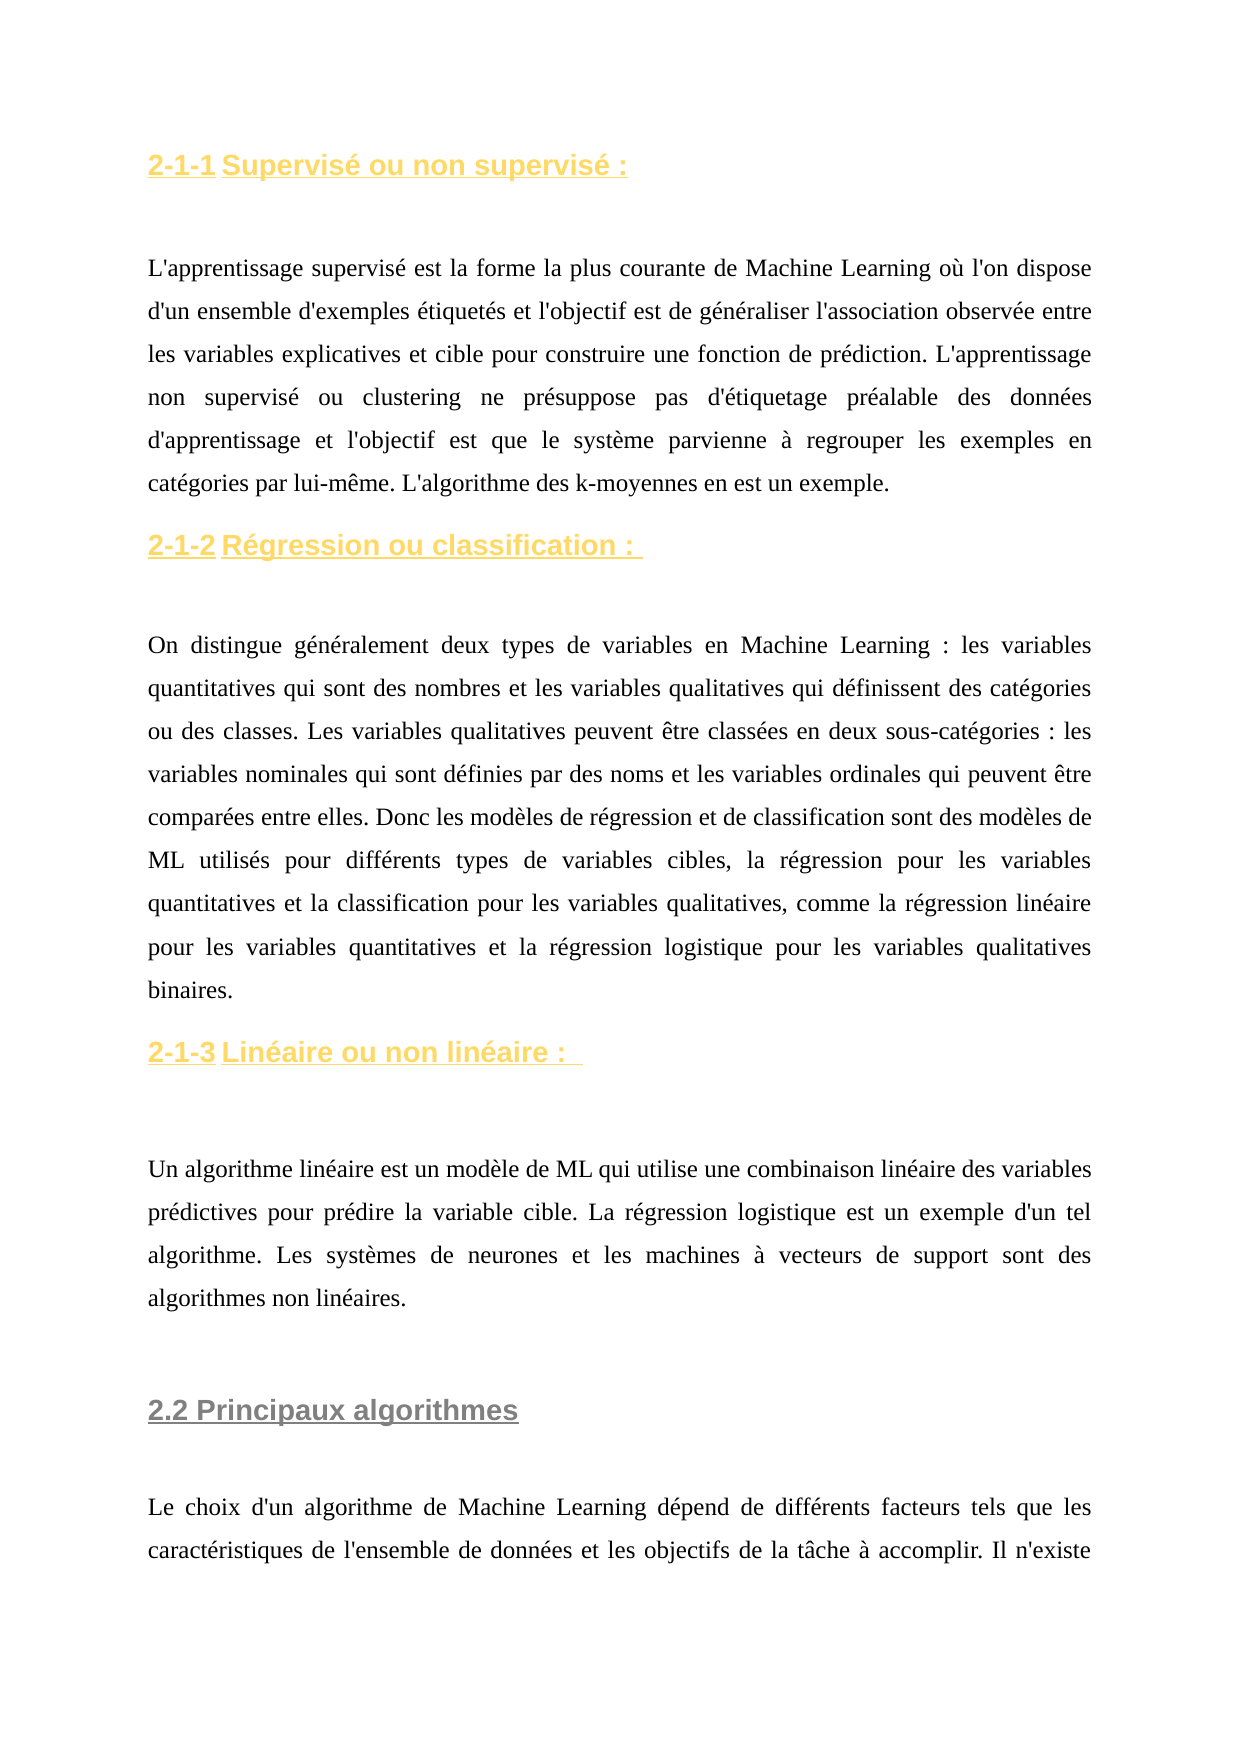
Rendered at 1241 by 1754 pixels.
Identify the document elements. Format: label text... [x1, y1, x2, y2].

text 2-1-3 Linéaire ou non linéaire : [148, 1034, 1093, 1068]
text 2-1-2 Régression ou classification : [148, 528, 1093, 562]
text On distingue généralement deux types de variables en Machine Learning : les variables quantitatives qui sont des nombres et les variables qualitatives qui définissent des catégories ou des classes. Les variables qualitatives peuvent être classées en deux sous-catégories : les variables nominales qui sont définies par des noms et les variables ordinales qui peuvent être comparées entre elles. Donc les modèles de régression et de classification sont des modèles de ML utilisés pour différents types de variables cibles, la régression pour les variables quantitatives et la classification pour les variables qualitatives, comme la régression linéaire pour les variables quantitatives et la régression logistique pour les variables qualitatives binaires. [148, 630, 1093, 1003]
subtitle 2.2 Principaux algorithmes [148, 1393, 1093, 1427]
text L'apprentissage supervisé est la forme la plus courante de Machine Learning où l'on dispose d'un ensemble d'exemples étiquetés et l'objectif est de généraliser l'association observée entre les variables explicatives et cible pour construire une fonction de prédiction. L'apprentissage non supervisé ou clustering ne présuppose pas d'étiquetage préalable des données d'apprentissage et l'objectif est que le système parvienne à regrouper les exemples en catégories par lui-même. L'algorithme des k-moyennes en est un exemple. [148, 253, 1093, 497]
text Le choix d'un algorithme de Machine Learning dépend de différents facteurs tels que les caractéristiques de l'ensemble de données et les objectifs de la tâche à accomplir. Il n'existe [148, 1492, 1093, 1563]
text Un algorithme linéaire est un modèle de ML qui utilise une combinaison linéaire des variables prédictives pour prédire la variable cible. La régression logistique est un exemple d'un tel algorithme. Les systèmes de neurones et les machines à vecteurs de support sont des algorithmes non linéaires. [148, 1154, 1093, 1312]
text 2-1-1 Supervisé ou non supervisé : [148, 148, 1093, 181]
